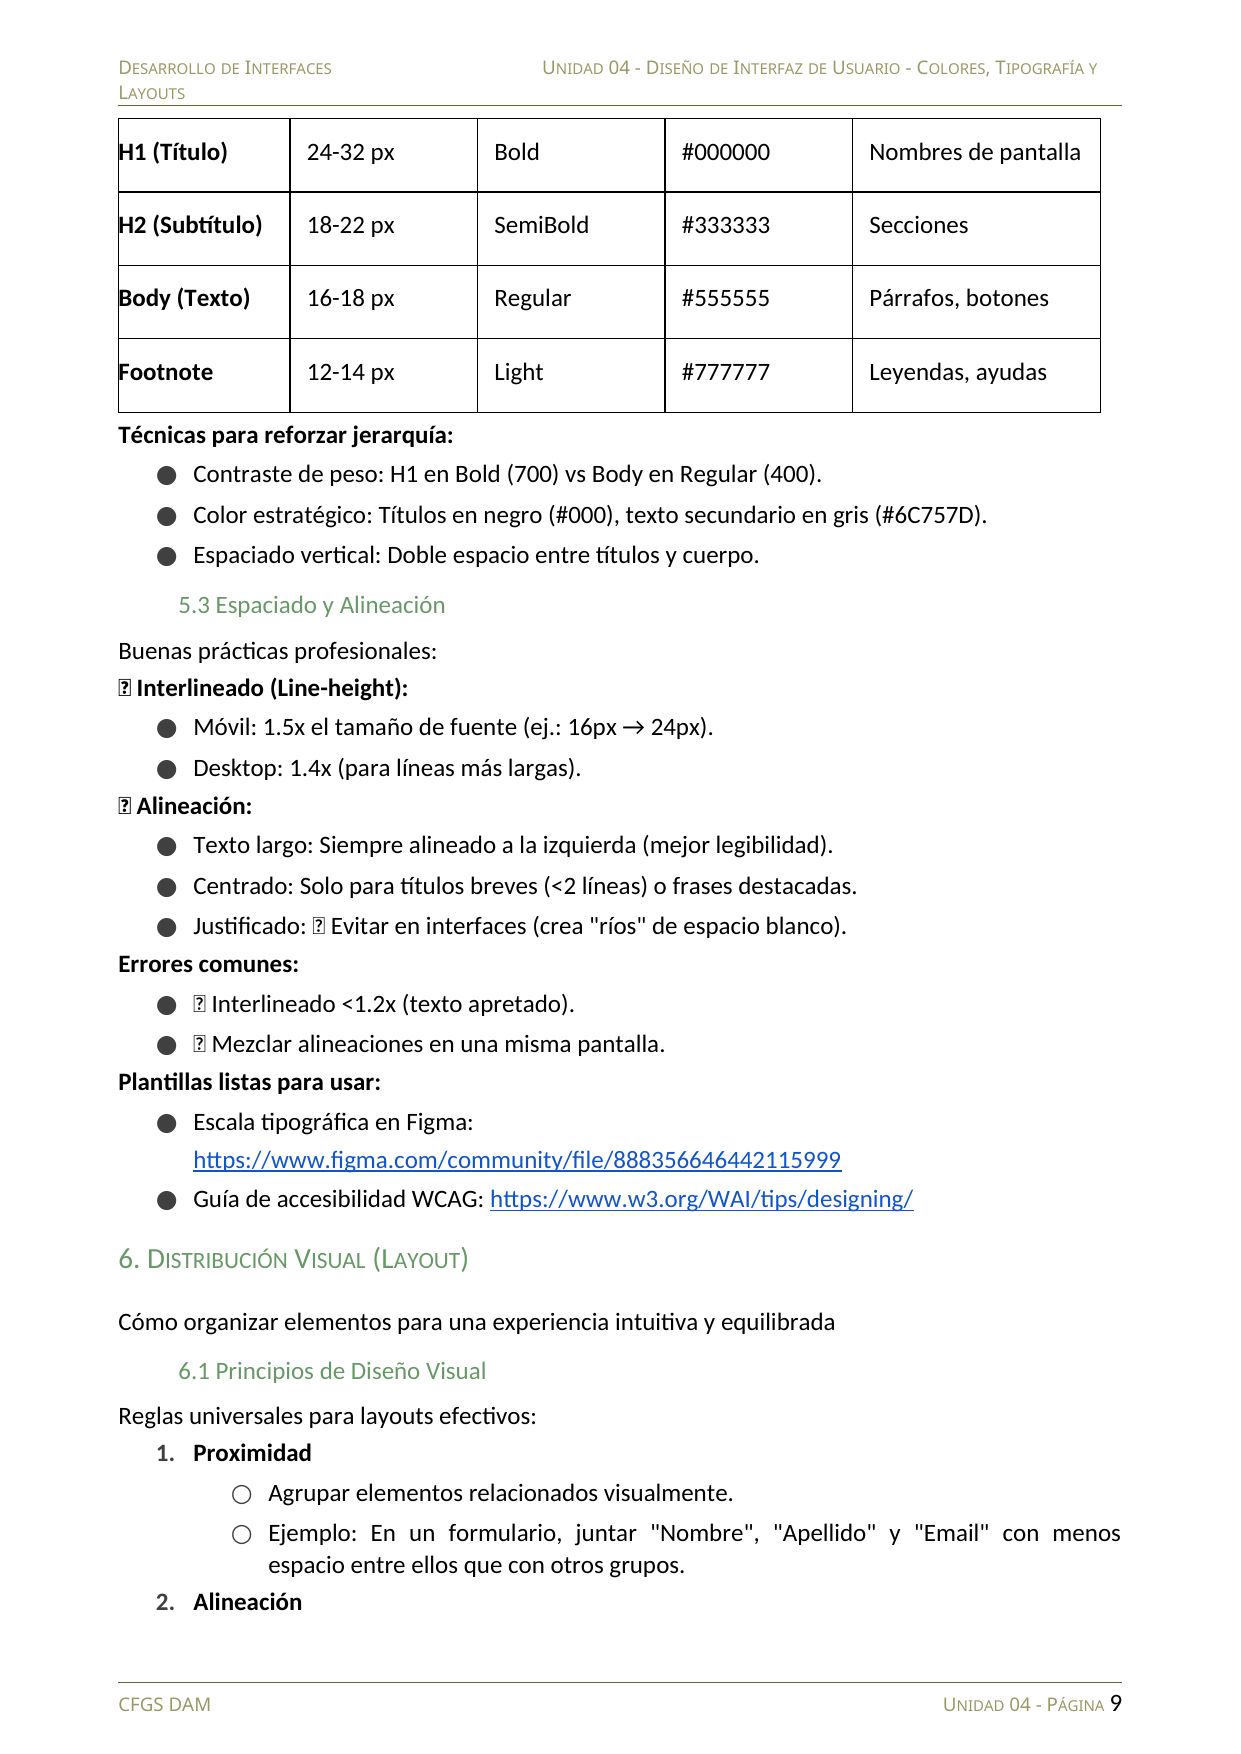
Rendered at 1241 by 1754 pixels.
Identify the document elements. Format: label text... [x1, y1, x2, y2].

table_cell 24-32 px [291, 119, 477, 191]
list ❌ Interlineado <1.2x (texto apretado). [156, 986, 1122, 1019]
list Guía de accesibilidad WCAG: https://www.w3.org/WAI/tips/designing/ [156, 1181, 1122, 1215]
list Texto largo: Siempre alineado a la izquierda (mejor legibilidad). [156, 827, 1122, 861]
list Proximidad [156, 1437, 1122, 1468]
text Reglas universales para layouts efectivos: [118, 1400, 1122, 1431]
table_cell 16-18 px [291, 266, 477, 338]
table_cell Nombres de pantalla [853, 119, 1100, 191]
table_cell #333333 [666, 193, 852, 265]
table_cell #777777 [666, 339, 852, 412]
list Móvil: 1.5x el tamaño de fuente (ej.: 16px → 24px). [156, 709, 1122, 743]
subtitle 6. Distribución Visual (Layout) [118, 1240, 1122, 1276]
list ❌ Mezclar alineaciones en una misma pantalla. [156, 1026, 1122, 1060]
list Justificado: ❌ Evitar en interfaces (crea "ríos" de espacio blanco). [156, 908, 1122, 942]
list Agrupar elementos relacionados visualmente. [231, 1474, 1122, 1508]
text https://www.figma.com/community/file/888356646442115999 [193, 1144, 1122, 1174]
text 🔠 Alineación: [118, 790, 1122, 821]
table_cell Párrafos, botones [853, 266, 1100, 338]
table_cell Regular [478, 266, 664, 338]
table_cell 18-22 px [291, 193, 477, 265]
list Espaciado vertical: Doble espacio entre títulos y cuerpo. [156, 537, 1122, 571]
table_cell #000000 [666, 119, 852, 191]
table_cell SemiBold [478, 193, 664, 265]
list Centrado: Solo para títulos breves (<2 líneas) o frases destacadas. [156, 867, 1122, 902]
list Alineación [156, 1586, 1122, 1616]
text Técnicas para reforzar jerarquía: [118, 419, 1122, 449]
table_cell Light [478, 339, 664, 412]
table_cell Footnote [119, 339, 289, 412]
table_cell H1 (Título) [119, 119, 289, 191]
table_cell 12-14 px [291, 339, 477, 412]
table_cell #555555 [666, 266, 852, 338]
list Desktop: 1.4x (para líneas más largas). [156, 749, 1122, 783]
text Cómo organizar elementos para una experiencia intuitiva y equilibrada [118, 1306, 1122, 1336]
list Ejemplo: En un formulario, juntar "Nombre", "Apellido" y "Email" con menos espacio entre ellos que con otros grupos. [231, 1515, 1122, 1579]
list Color estratégico: Títulos en negro (#000), texto secundario en gris (#6C757D). [156, 496, 1122, 530]
text Plantillas listas para usar: [118, 1067, 1122, 1097]
subtitle 5.3 Espaciado y Alineación [178, 590, 1122, 620]
subtitle 6.1 Principios de Diseño Visual [178, 1355, 1122, 1386]
list Contraste de peso: H1 en Bold (700) vs Body en Regular (400). [156, 456, 1122, 490]
text 📏 Interlineado (Line-height): [118, 672, 1122, 702]
text Errores comunes: [118, 948, 1122, 979]
table_cell H2 (Subtítulo) [119, 193, 289, 265]
text Buenas prácticas profesionales: [118, 635, 1122, 666]
table_cell Body (Texto) [119, 266, 289, 338]
table_cell Leyendas, ayudas [853, 339, 1100, 412]
list Escala tipográfica en Figma: [156, 1103, 1122, 1138]
table_cell Secciones [853, 193, 1100, 265]
table_cell Bold [478, 119, 664, 191]
